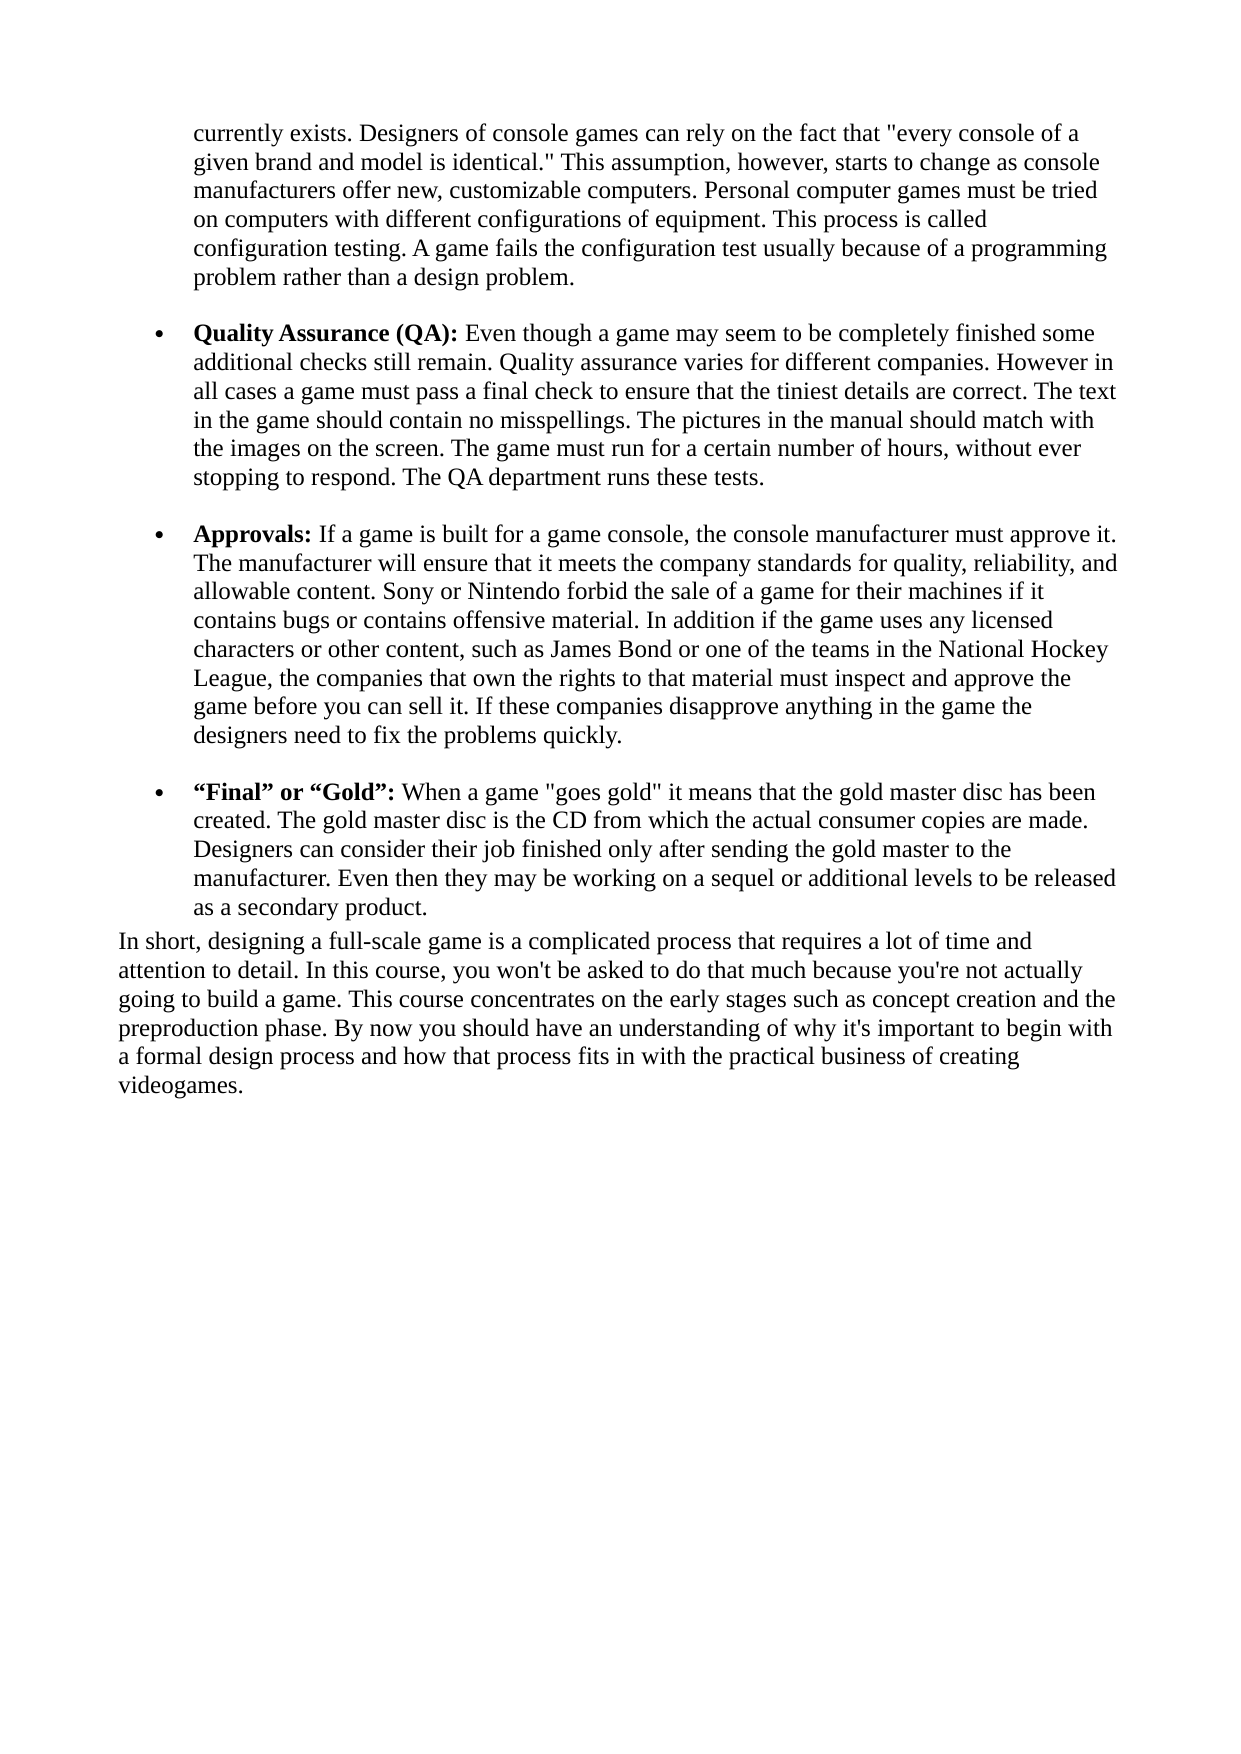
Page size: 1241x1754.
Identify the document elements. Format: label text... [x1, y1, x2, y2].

list currently exists. Designers of console games can rely on the fact that "every console of a given brand and model is identical." This assumption, however, starts to change as console manufacturers offer new, customizable computers. Personal computer games must be tried on computers with different configurations of equipment. This process is called configuration testing. A game fails the configuration test usually because of a programming problem rather than a design problem. [156, 118, 1122, 291]
list Approvals: If a game is built for a game console, the console manufacturer must approve it. The manufacturer will ensure that it meets the company standards for quality, reliability, and allowable content. Sony or Nintendo forbid the sale of a game for their machines if it contains bugs or contains offensive material. In addition if the game uses any licensed characters or other content, such as James Bond or one of the teams in the National Hockey League, the companies that own the rights to that material must inspect and approve the game before you can sell it. If these companies disapprove anything in the game the designers need to fix the problems quickly. [156, 519, 1122, 749]
text In short, designing a full-scale game is a complicated process that requires a lot of time and attention to detail. In this course, you won't be asked to do that much because you're not actually going to build a game. This course concentrates on the early stages such as concept creation and the preproduction phase. By now you should have an understanding of why it's important to begin with a formal design process and how that process fits in with the practical business of creating videogames. [118, 926, 1122, 1099]
list “Final” or “Gold”: When a game "goes gold" it means that the gold master disc has been created. The gold master disc is the CD from which the actual consumer copies are made. Designers can consider their job finished only after sending the gold master to the manufacturer. Even then they may be working on a sequel or additional levels to be released as a secondary product. [156, 777, 1122, 921]
list Quality Assurance (QA): Even though a game may seem to be completely finished some additional checks still remain. Quality assurance varies for different companies. However in all cases a game must pass a final check to ensure that the tiniest details are correct. The text in the game should contain no misspellings. The pictures in the manual should match with the images on the screen. The game must run for a certain number of hours, without ever stopping to respond. The QA department runs these tests. [156, 318, 1122, 491]
